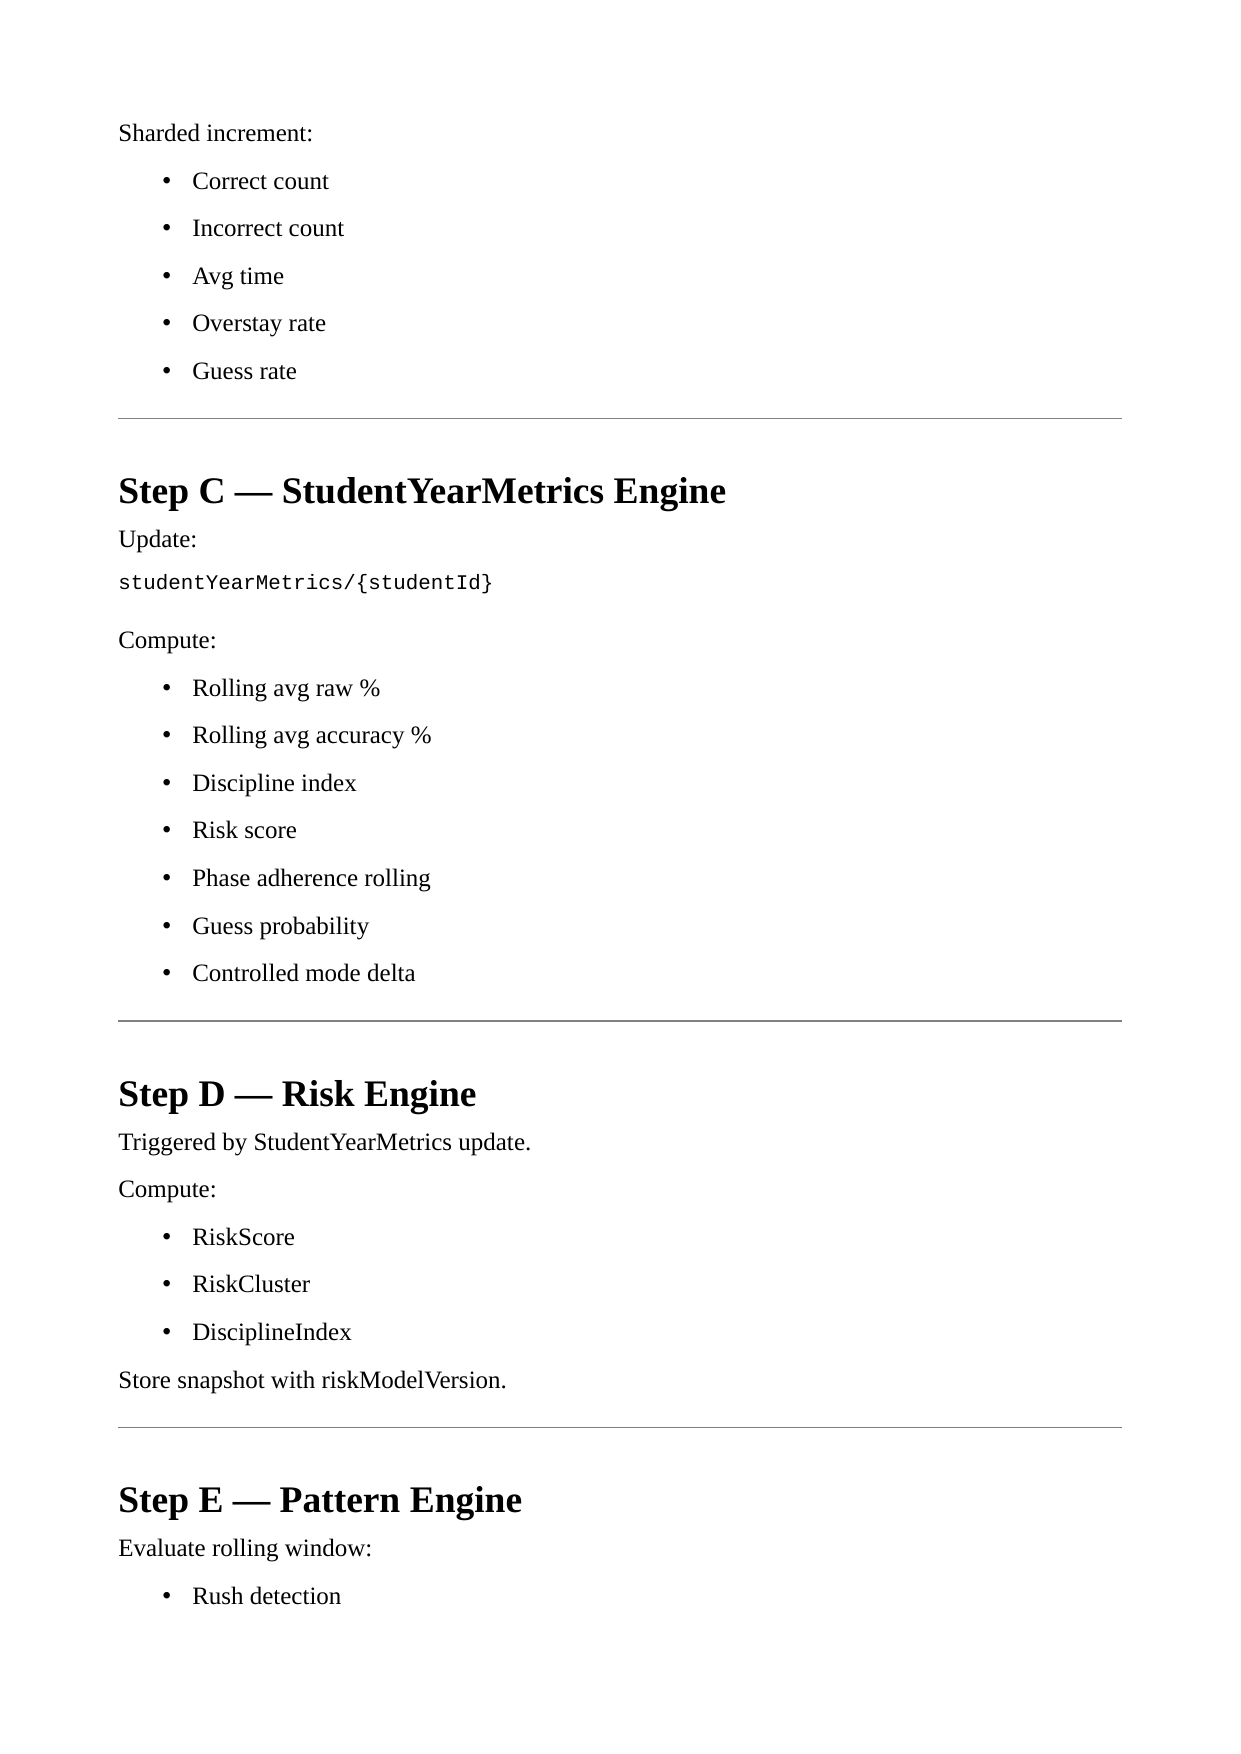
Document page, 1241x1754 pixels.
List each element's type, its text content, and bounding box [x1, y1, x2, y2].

list Guess probability [162, 911, 1122, 939]
text Evaluate rolling window: [118, 1533, 1122, 1562]
text Store snapshot with riskModelVersion. [118, 1365, 1122, 1393]
list RiskCluster [162, 1269, 1122, 1298]
list Rolling avg raw % [162, 673, 1122, 702]
list DisciplineIndex [162, 1317, 1122, 1346]
list Controlled mode delta [162, 958, 1122, 987]
list Avg time [162, 261, 1122, 290]
text Update: [118, 524, 1122, 553]
list Correct count [162, 166, 1122, 194]
text Sharded increment: [118, 118, 1122, 147]
text studentYearMetrics/{studentId} [118, 572, 1122, 596]
text Triggered by StudentYearMetrics update. [118, 1127, 1122, 1156]
subtitle Step E — Pattern Engine [118, 1477, 1122, 1521]
list Guess rate [162, 356, 1122, 385]
list Rolling avg accuracy % [162, 720, 1122, 749]
list Risk score [162, 816, 1122, 844]
list Incorrect count [162, 213, 1122, 242]
subtitle Step D — Risk Engine [118, 1071, 1122, 1114]
list Rush detection [162, 1581, 1122, 1609]
list Phase adherence rolling [162, 863, 1122, 892]
list Discipline index [162, 768, 1122, 797]
text Compute: [118, 1174, 1122, 1203]
list RiskScore [162, 1222, 1122, 1251]
subtitle Step C — StudentYearMetrics Engine [118, 469, 1122, 512]
list Overstay rate [162, 308, 1122, 337]
text Compute: [118, 625, 1122, 654]
